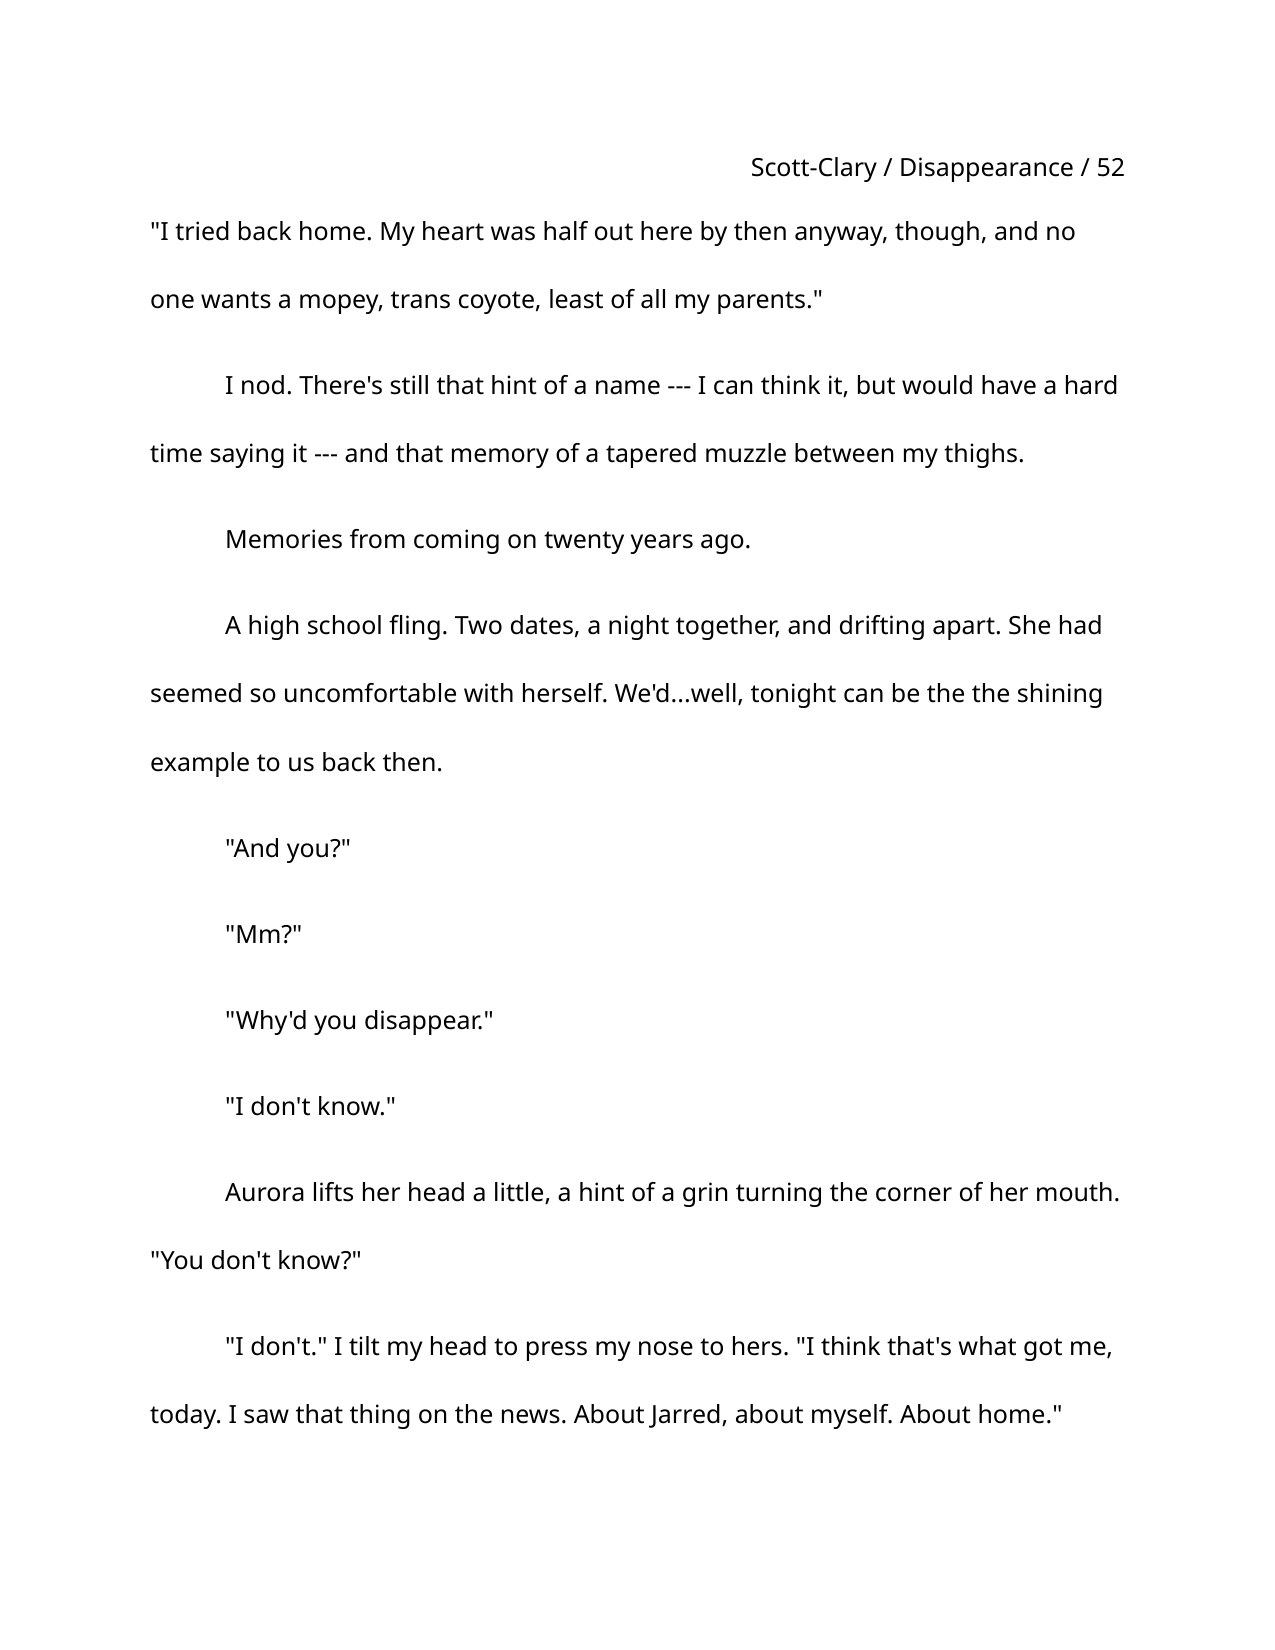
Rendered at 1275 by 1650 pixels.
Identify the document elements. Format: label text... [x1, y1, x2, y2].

text "Mm?" [150, 916, 1125, 950]
text "Why'd you disappear." [150, 1002, 1125, 1036]
text "I don't." I tilt my head to press my nose to hers. "I think that's what got me, today. I saw that thing on the news. About Jarred, about myself. About home." [150, 1328, 1125, 1431]
text A high school fling. Two dates, a night together, and drifting apart. She had seemed so uncomfortable with herself. We'd...well, tonight can be the the shining example to us back then. [150, 608, 1125, 778]
text "I don't know." [150, 1088, 1125, 1122]
text I nod. There's still that hint of a name --- I can think it, but would have a hard time saying it --- and that memory of a tapered muzzle between my thighs. [150, 368, 1125, 470]
text "And you?" [150, 830, 1125, 864]
text Aurora lifts her head a little, a hint of a grin turning the corner of her mouth. "You don't know?" [150, 1174, 1125, 1277]
text "I tried back home. My heart was half out here by then anyway, though, and no one wants a mopey, trans coyote, least of all my parents." [150, 213, 1125, 316]
text Memories from coming on twenty years ago. [150, 522, 1125, 556]
